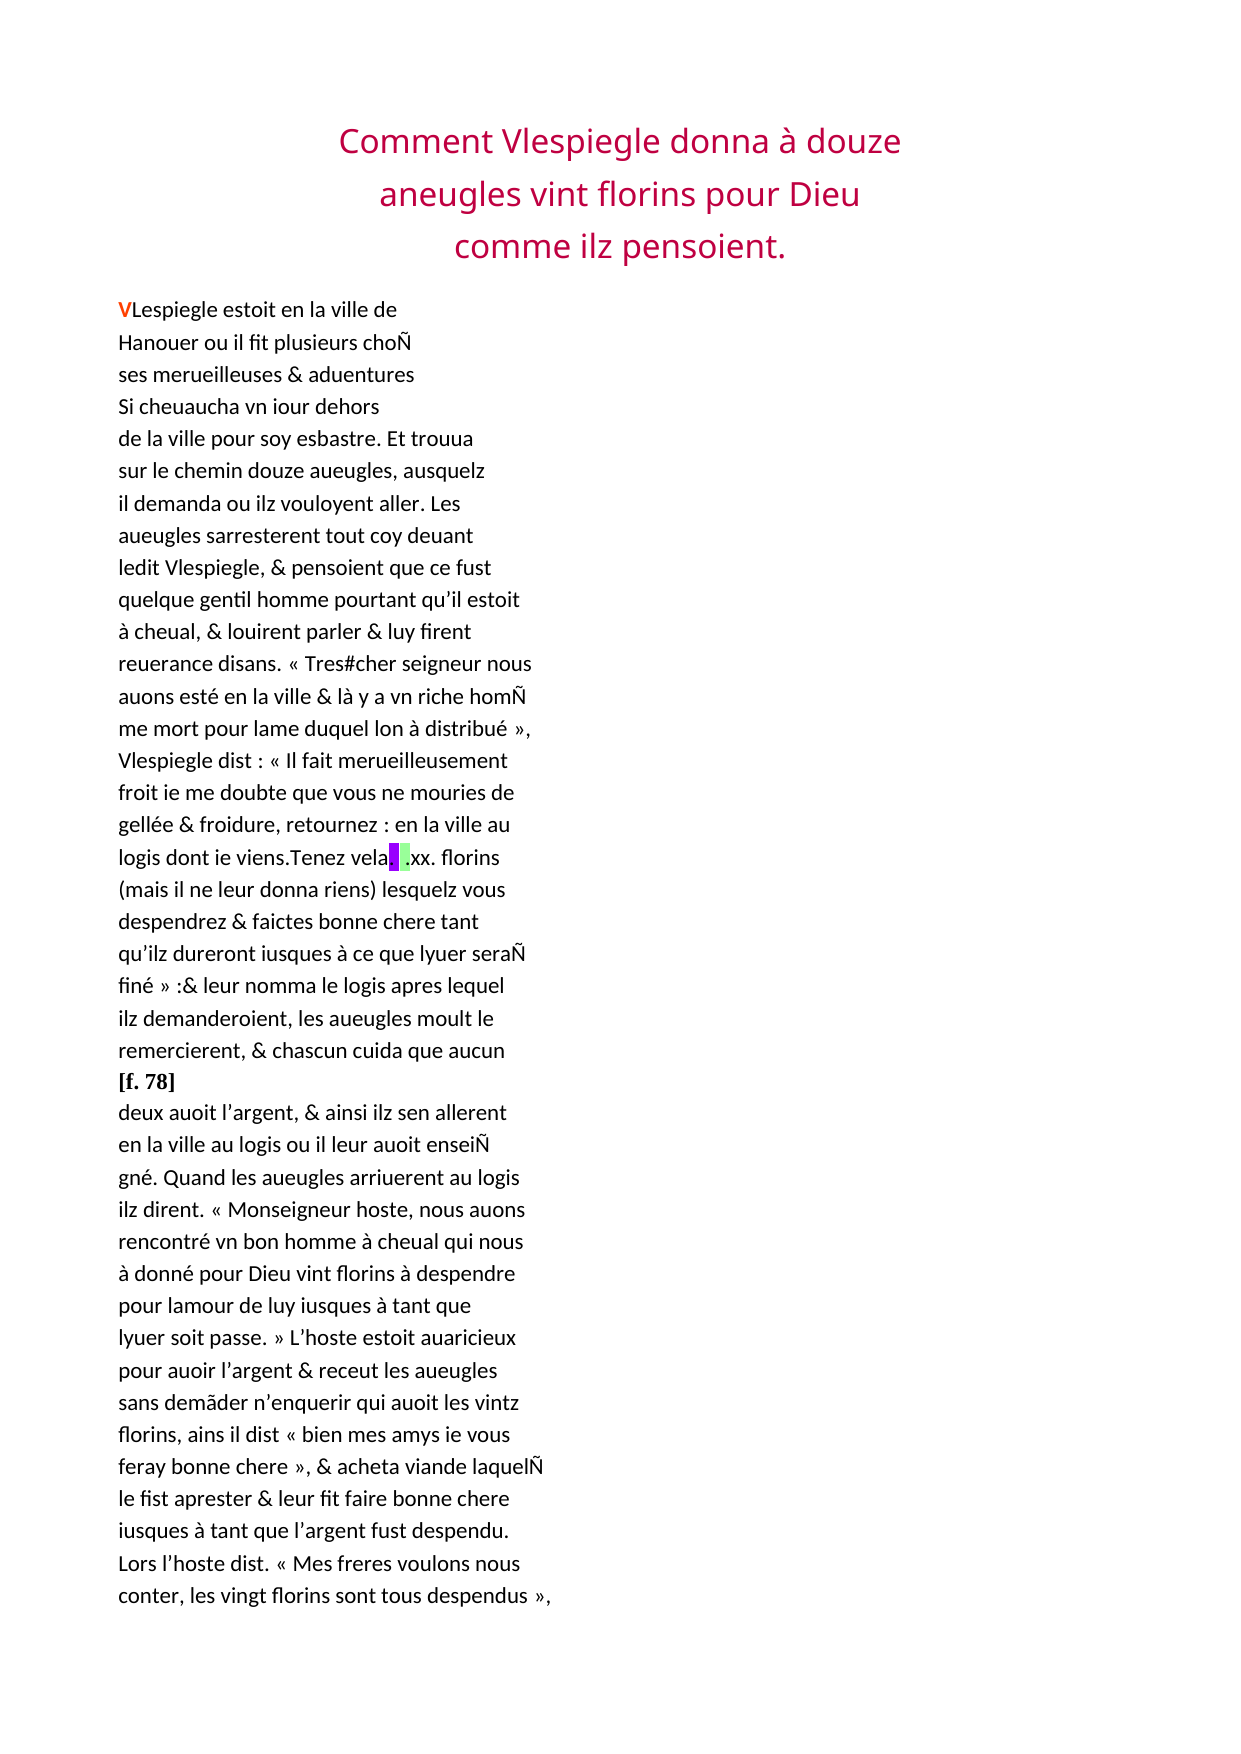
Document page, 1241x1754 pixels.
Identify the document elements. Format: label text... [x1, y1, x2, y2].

text VLespiegle estoit en la ville de Hanouer ou il fit plusieurs choÑ ses merueilleuses & aduentures Si cheuaucha vn iour dehors de la ville pour soy esbastre. Et trouua sur le chemin douze aueugles, ausquelz il demanda ou ilz vouloyent aller. Les aueugles sarresterent tout coy deuant ledit Vlespiegle, & pensoient que ce fust quelque gentil homme pourtant qu’il estoit à cheual, & louirent parler & luy firent reuerance disans. « Tres#cher seigneur nous auons esté en la ville & là y a vn riche homÑ me mort pour lame duquel lon à distribué », Vlespiegle dist : « Il fait merueilleusement froit ie me doubte que vous ne mouries de gellée & froidure, retournez : en la ville au logis dont ie viens.Tenez vela. .xx. florins (mais il ne leur donna riens) lesquelz vous despendrez & faictes bonne chere tant qu’ilz dureront iusques à ce que lyuer seraÑ finé » :& leur nomma le logis apres lequel ilz demanderoient, les aueugles moult le remercierent, & chascun cuida que aucun [f. 78] deux auoit l’argent, & ainsi ilz sen allerent en la ville au logis ou il leur auoit enseiÑ gné. Quand les aueugles arriuerent au logis ilz dirent. « Monseigneur hoste, nous auons rencontré vn bon homme à cheual qui nous à donné pour Dieu vint florins à despendre pour lamour de luy iusques à tant que lyuer soit passe. » L’hoste estoit auaricieux pour auoir l’argent & receut les aueugles sans demãder n’enquerir qui auoit les vintz florins, ains il dist « bien mes amys ie vous feray bonne chere », & acheta viande laquelÑ le fist aprester & leur fit faire bonne chere iusques à tant que l’argent fust despendu. Lors l’hoste dist. « Mes freres voulons nous conter, les vingt florins sont tous despendus », [118, 296, 1122, 1609]
text Comment Vlespiegle donna à douze aneugles vint florins pour Dieu comme ilz pensoient. [118, 118, 1122, 268]
